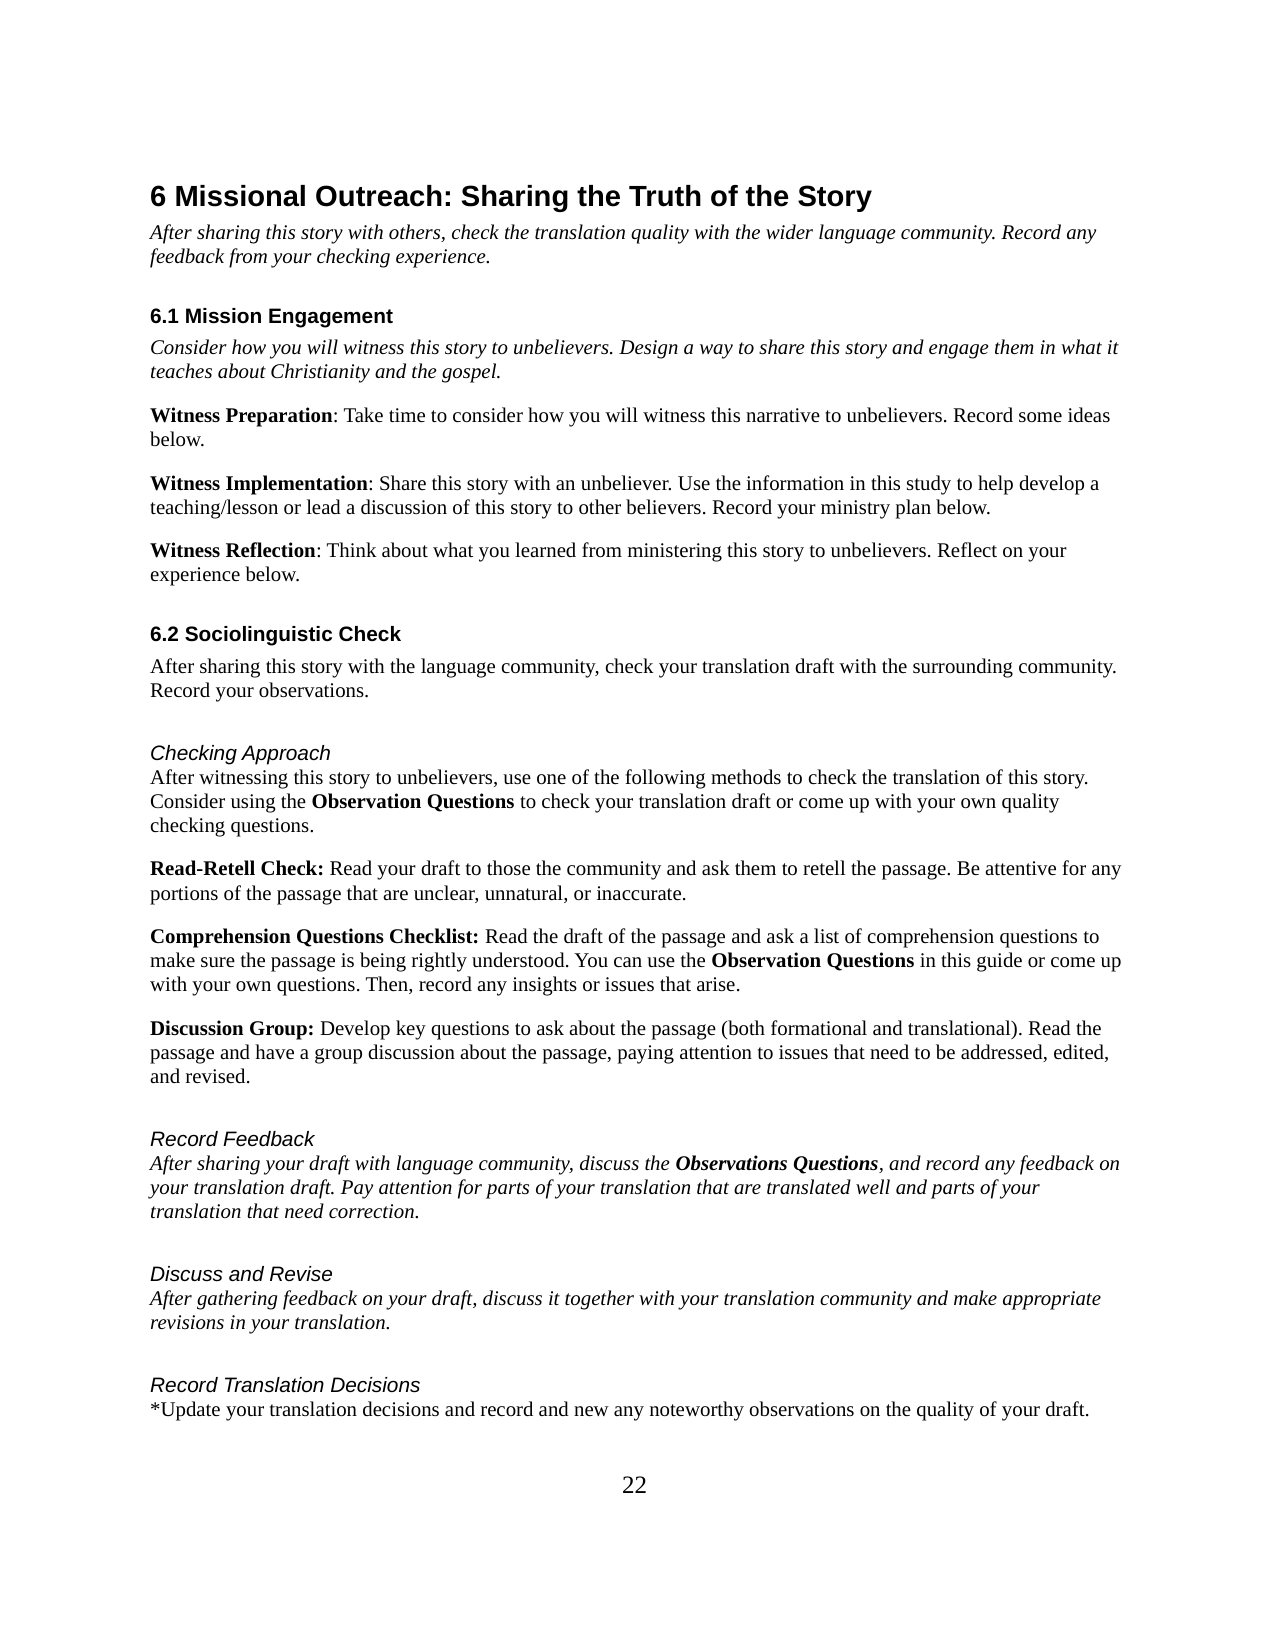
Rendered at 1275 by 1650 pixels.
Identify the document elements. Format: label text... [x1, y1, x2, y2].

subtitle 6.2 Sociolinguistic Check [150, 622, 1125, 646]
text *Update your translation decisions and record and new any noteworthy observations on the quality of your draft. [150, 1397, 1125, 1421]
subtitle 6.1 Mission Engagement [150, 304, 1125, 328]
text Comprehension Questions Checklist: Read the draft of the passage and ask a list of comprehension questions to make sure the passage is being rightly understood. You can use the Observation Questions in this guide or come up with your own questions. Then, record any insights or issues that arise. [150, 924, 1125, 996]
text Witness Preparation: Take time to consider how you will witness this narrative to unbelievers. Record some ideas below. [150, 403, 1125, 451]
text After sharing this story with the language community, check your translation draft with the surrounding community. Record your observations. [150, 654, 1125, 702]
text Witness Implementation: Share this story with an unbeliever. Use the information in this study to help develop a teaching/lesson or lead a discussion of this story to other believers. Record your ministry plan below. [150, 471, 1125, 519]
text Discussion Group: Develop key questions to ask about the passage (both formational and translational). Read the passage and have a group discussion about the passage, paying attention to issues that need to be addressed, edited, and revised. [150, 1016, 1125, 1088]
text After gathering feedback on your draft, discuss it together with your translation community and make appropriate revisions in your translation. [150, 1286, 1125, 1334]
subtitle Checking Approach [150, 741, 1125, 765]
text After sharing this story with others, check the translation quality with the wider language community. Record any feedback from your checking experience. [150, 220, 1125, 268]
text After sharing your draft with language community, discuss the Observations Questions, and record any feedback on your translation draft. Pay attention for parts of your translation that are translated well and parts of your translation that need correction. [150, 1151, 1125, 1223]
subtitle 6 Missional Outreach: Sharing the Truth of the Story [150, 179, 1125, 212]
text After witnessing this story to unbelievers, use one of the following methods to check the translation of this story. Consider using the Observation Questions to check your translation draft or come up with your own quality checking questions. [150, 765, 1125, 837]
text Consider how you will witness this story to unbelievers. Design a way to share this story and engage them in what it teaches about Christianity and the gospel. [150, 335, 1125, 383]
text Read-Retell Check: Read your draft to those the community and ask them to retell the passage. Be attentive for any portions of the passage that are unclear, unnatural, or inaccurate. [150, 856, 1125, 904]
subtitle Record Translation Decisions [150, 1373, 1125, 1397]
text Witness Reflection: Think about what you learned from ministering this story to unbelievers. Reflect on your experience below. [150, 538, 1125, 586]
subtitle Discuss and Revise [150, 1262, 1125, 1286]
subtitle Record Feedback [150, 1127, 1125, 1151]
